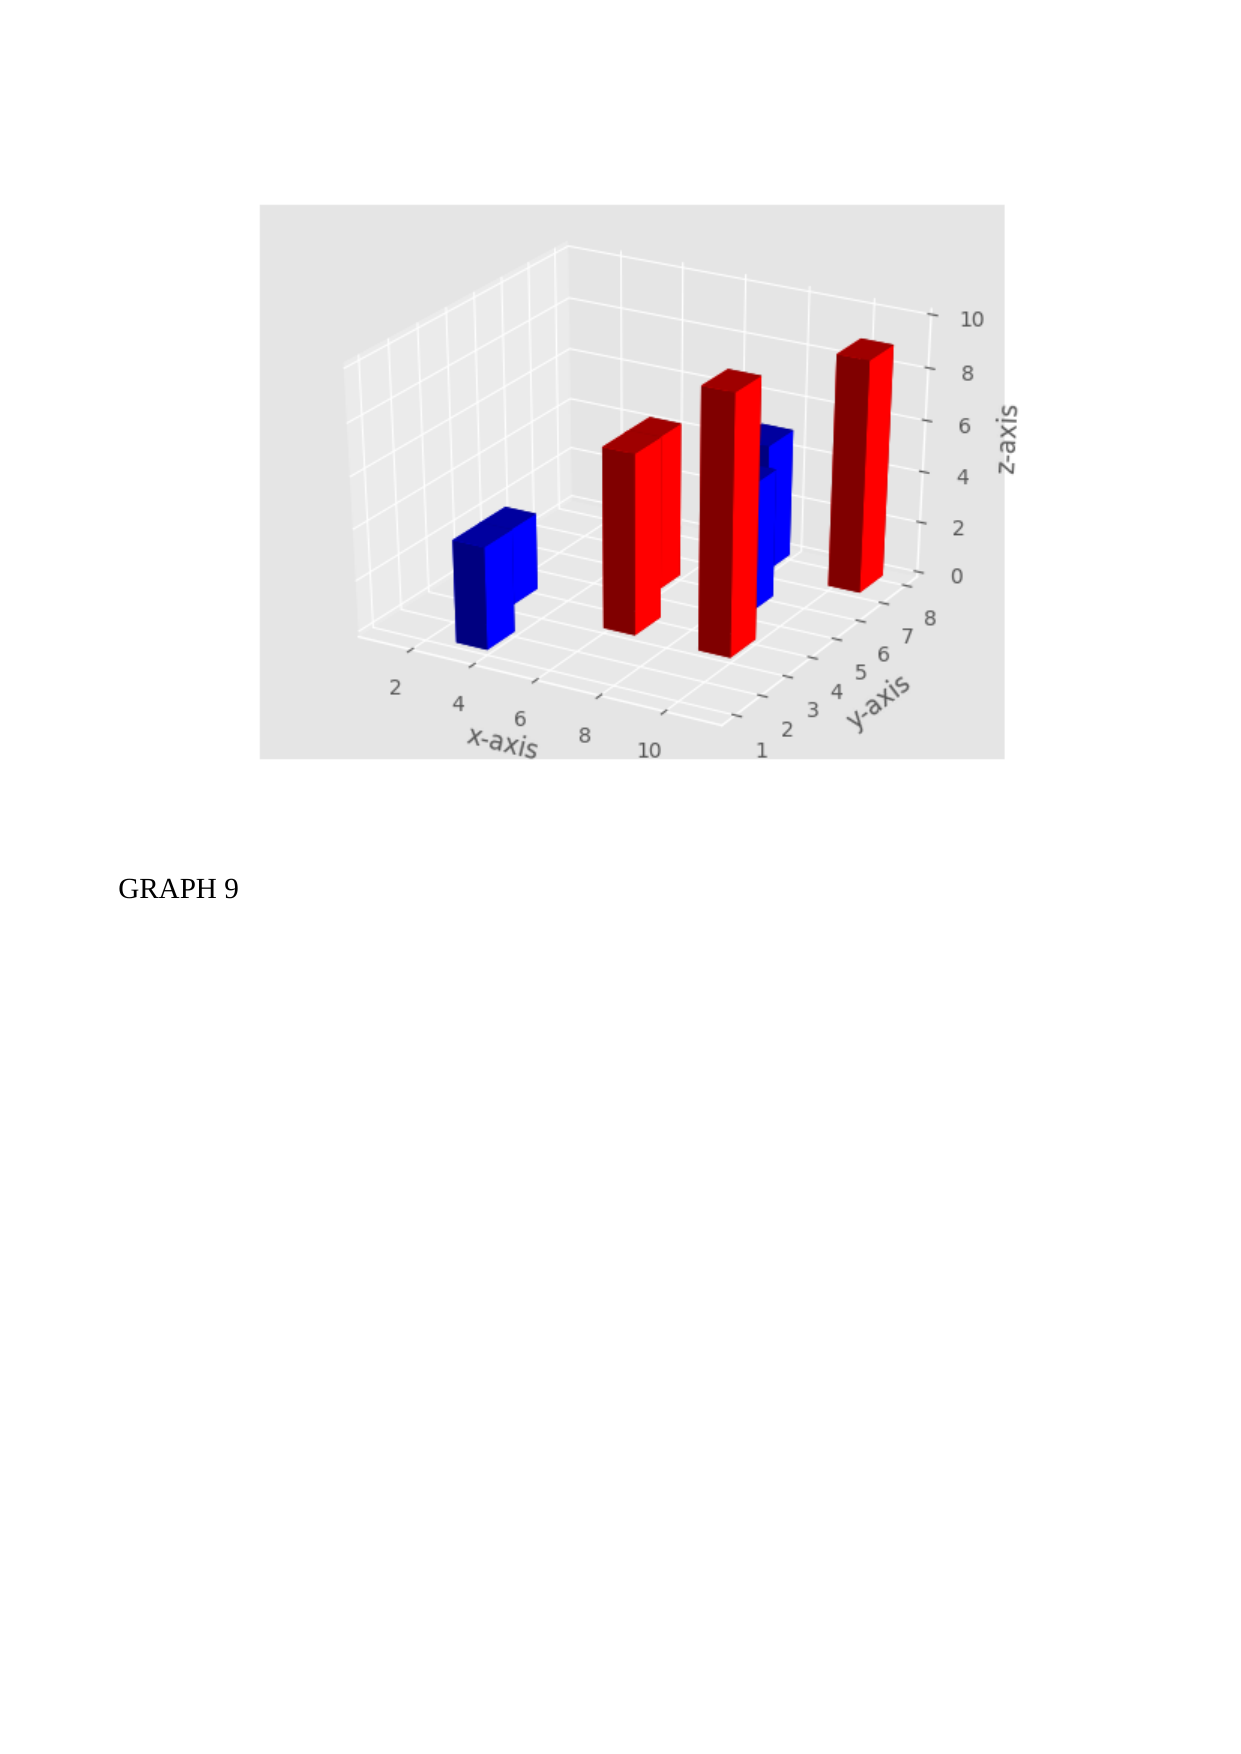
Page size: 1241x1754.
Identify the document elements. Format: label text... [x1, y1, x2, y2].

picture [140, 118, 1100, 839]
text GRAPH 9 [118, 872, 1122, 905]
